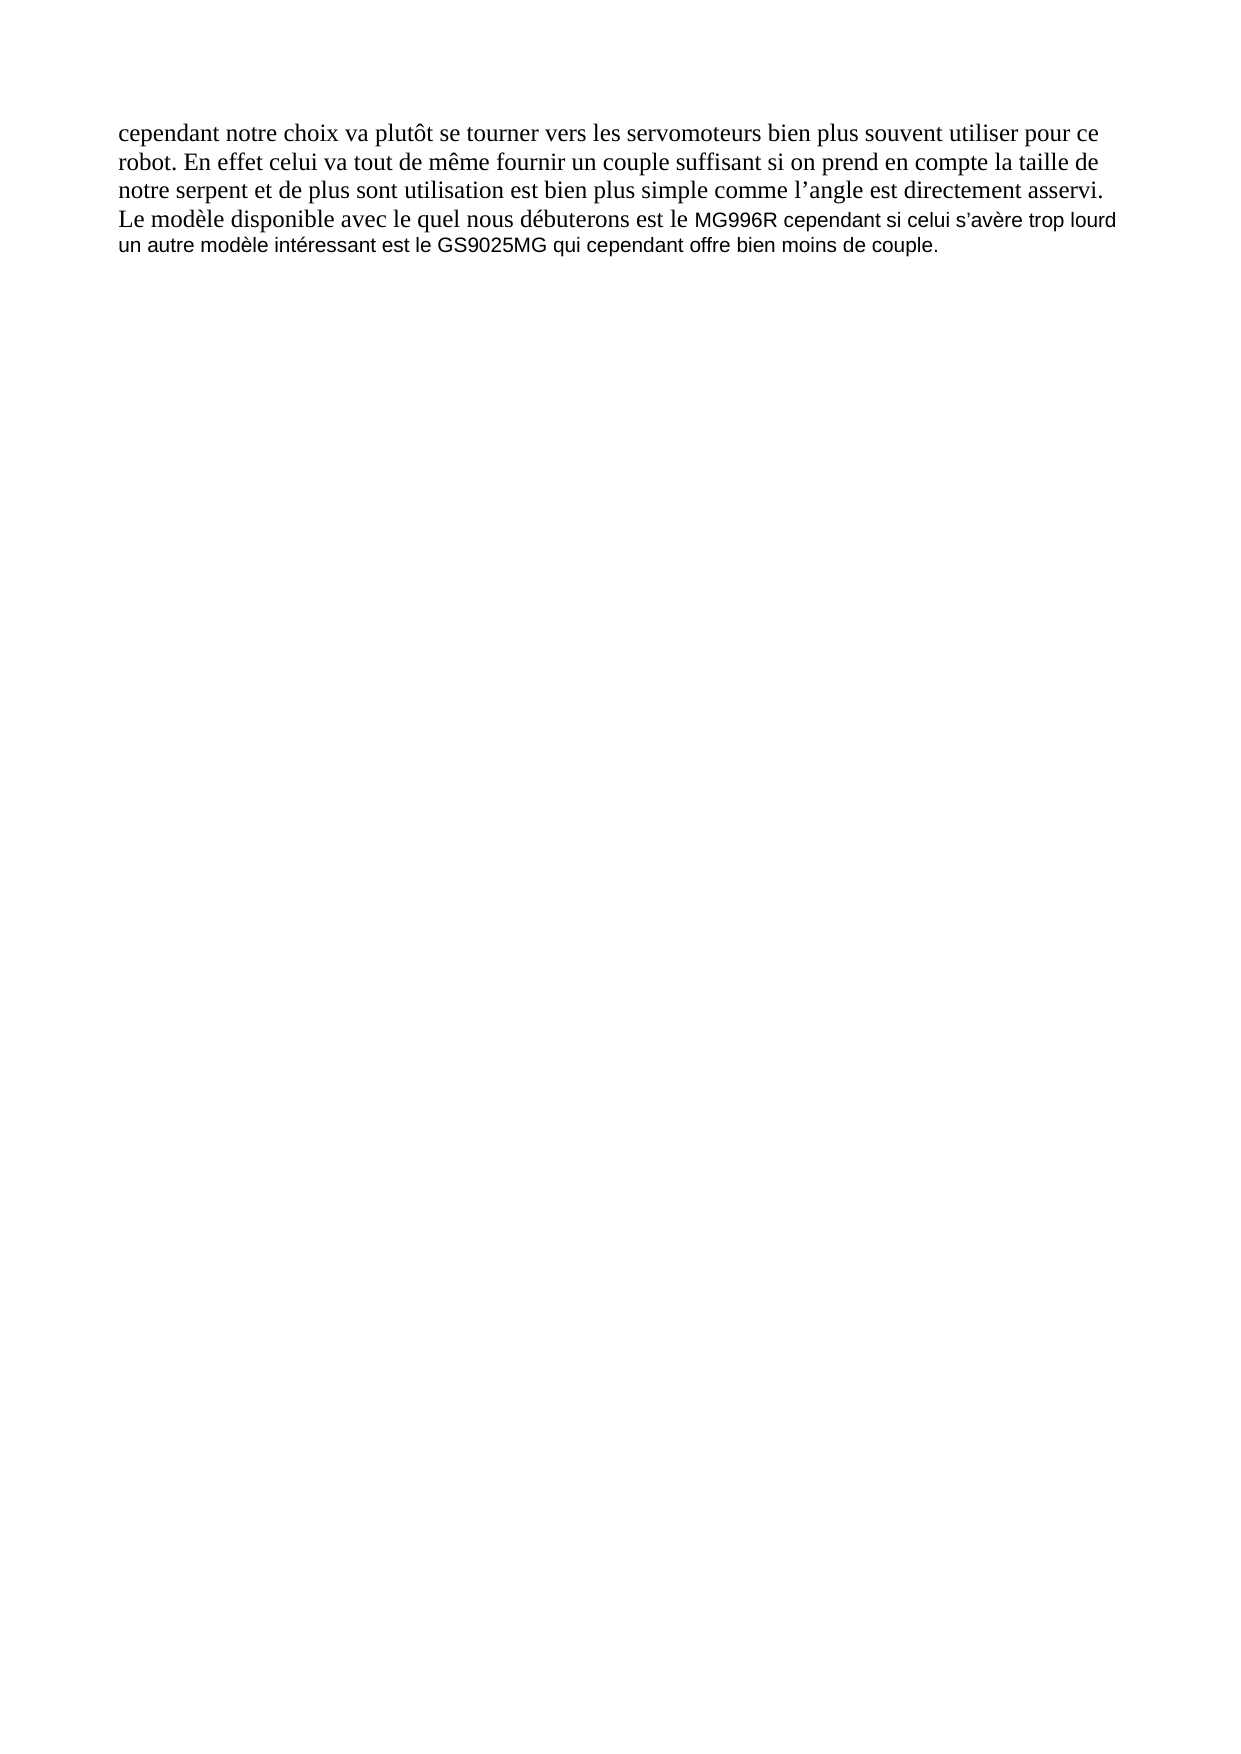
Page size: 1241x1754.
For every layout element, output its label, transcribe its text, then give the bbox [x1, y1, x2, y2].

text cependant notre choix va plutôt se tourner vers les servomoteurs bien plus souvent utiliser pour ce robot. En effet celui va tout de même fournir un couple suffisant si on prend en compte la taille de notre serpent et de plus sont utilisation est bien plus simple comme l’angle est directement asservi. Le modèle disponible avec le quel nous débuterons est le MG996R cependant si celui s’avère trop lourd un autre modèle intéressant est le GS9025MG qui cependant offre bien moins de couple. [118, 118, 1122, 257]
